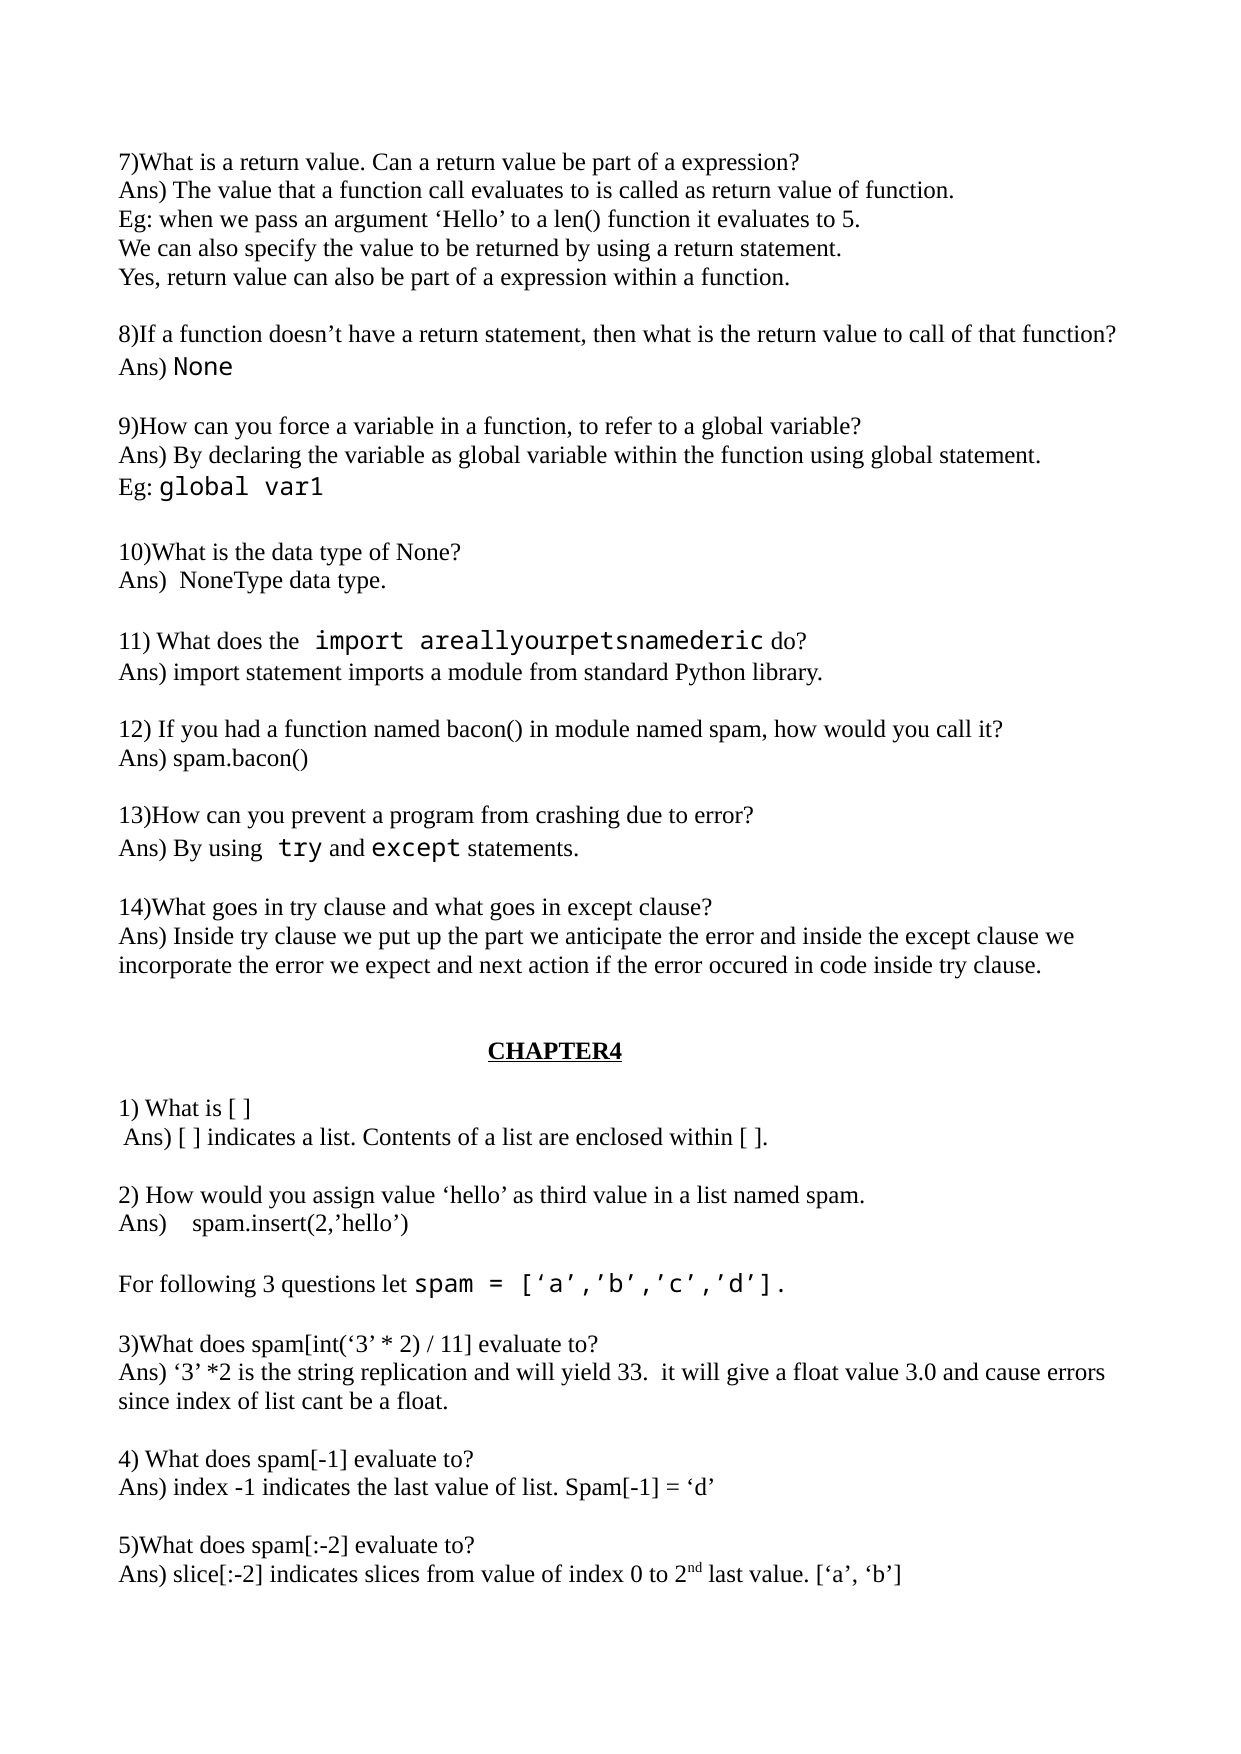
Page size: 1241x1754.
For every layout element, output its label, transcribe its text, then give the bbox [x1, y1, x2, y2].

text CHAPTER4 [118, 1036, 1122, 1065]
text Ans) spam.insert(2,’hello’) [118, 1208, 1122, 1237]
text Ans) The value that a function call evaluates to is called as return value of function. [118, 176, 1122, 204]
text Ans) Inside try clause we put up the part we anticipate the error and inside the except clause we incorporate the error we expect and next action if the error occured in code inside try clause. [118, 921, 1122, 978]
text Ans) NoneType data type. [118, 565, 1122, 594]
text 10)What is the data type of None? [118, 537, 1122, 565]
text 11) What does the import areallyourpetsnamederic do? [118, 623, 1122, 657]
text 9)How can you force a variable in a function, to refer to a global variable? [118, 411, 1122, 440]
text 5)What does spam[:-2] evaluate to? [118, 1530, 1122, 1559]
text Ans) ‘3’ *2 is the string replication and will yield 33. it will give a float value 3.0 and cause errors since index of list cant be a float. [118, 1357, 1122, 1415]
text We can also specify the value to be returned by using a return statement. [118, 233, 1122, 262]
text Ans) By using try and except statements. [118, 829, 1122, 863]
text 12) If you had a function named bacon() in module named spam, how would you call it? [118, 714, 1122, 743]
text 7)What is a return value. Can a return value be part of a expression? [118, 147, 1122, 176]
text 14)What goes in try clause and what goes in except clause? [118, 892, 1122, 921]
text Ans) slice[:-2] indicates slices from value of index 0 to 2nd last value. [‘a’, ‘b’] [118, 1559, 1122, 1587]
text Eg: when we pass an argument ‘Hello’ to a len() function it evaluates to 5. [118, 204, 1122, 233]
text Ans) [ ] indicates a list. Contents of a list are enclosed within [ ]. [118, 1122, 1122, 1151]
text 8)If a function doesn’t have a return statement, then what is the return value to call of that function? [118, 319, 1122, 348]
text Yes, return value can also be part of a expression within a function. [118, 262, 1122, 291]
text 1) What is [ ] [118, 1093, 1122, 1122]
text 4) What does spam[-1] evaluate to? [118, 1444, 1122, 1472]
text Ans) index -1 indicates the last value of list. Spam[-1] = ‘d’ [118, 1472, 1122, 1501]
text Ans) By declaring the variable as global variable within the function using global statement. [118, 440, 1122, 468]
text Ans) None [118, 348, 1122, 382]
text 13)How can you prevent a program from crashing due to error? [118, 801, 1122, 829]
text Ans) import statement imports a module from standard Python library. [118, 657, 1122, 686]
text 3)What does spam[int(‘3’ * 2) / 11] evaluate to? [118, 1329, 1122, 1357]
text 2) How would you assign value ‘hello’ as third value in a list named spam. [118, 1180, 1122, 1208]
text For following 3 questions let spam = [‘a’,’b’,’c’,’d’]. [118, 1266, 1122, 1300]
text Eg: global var1 [118, 468, 1122, 502]
text Ans) spam.bacon() [118, 743, 1122, 772]
